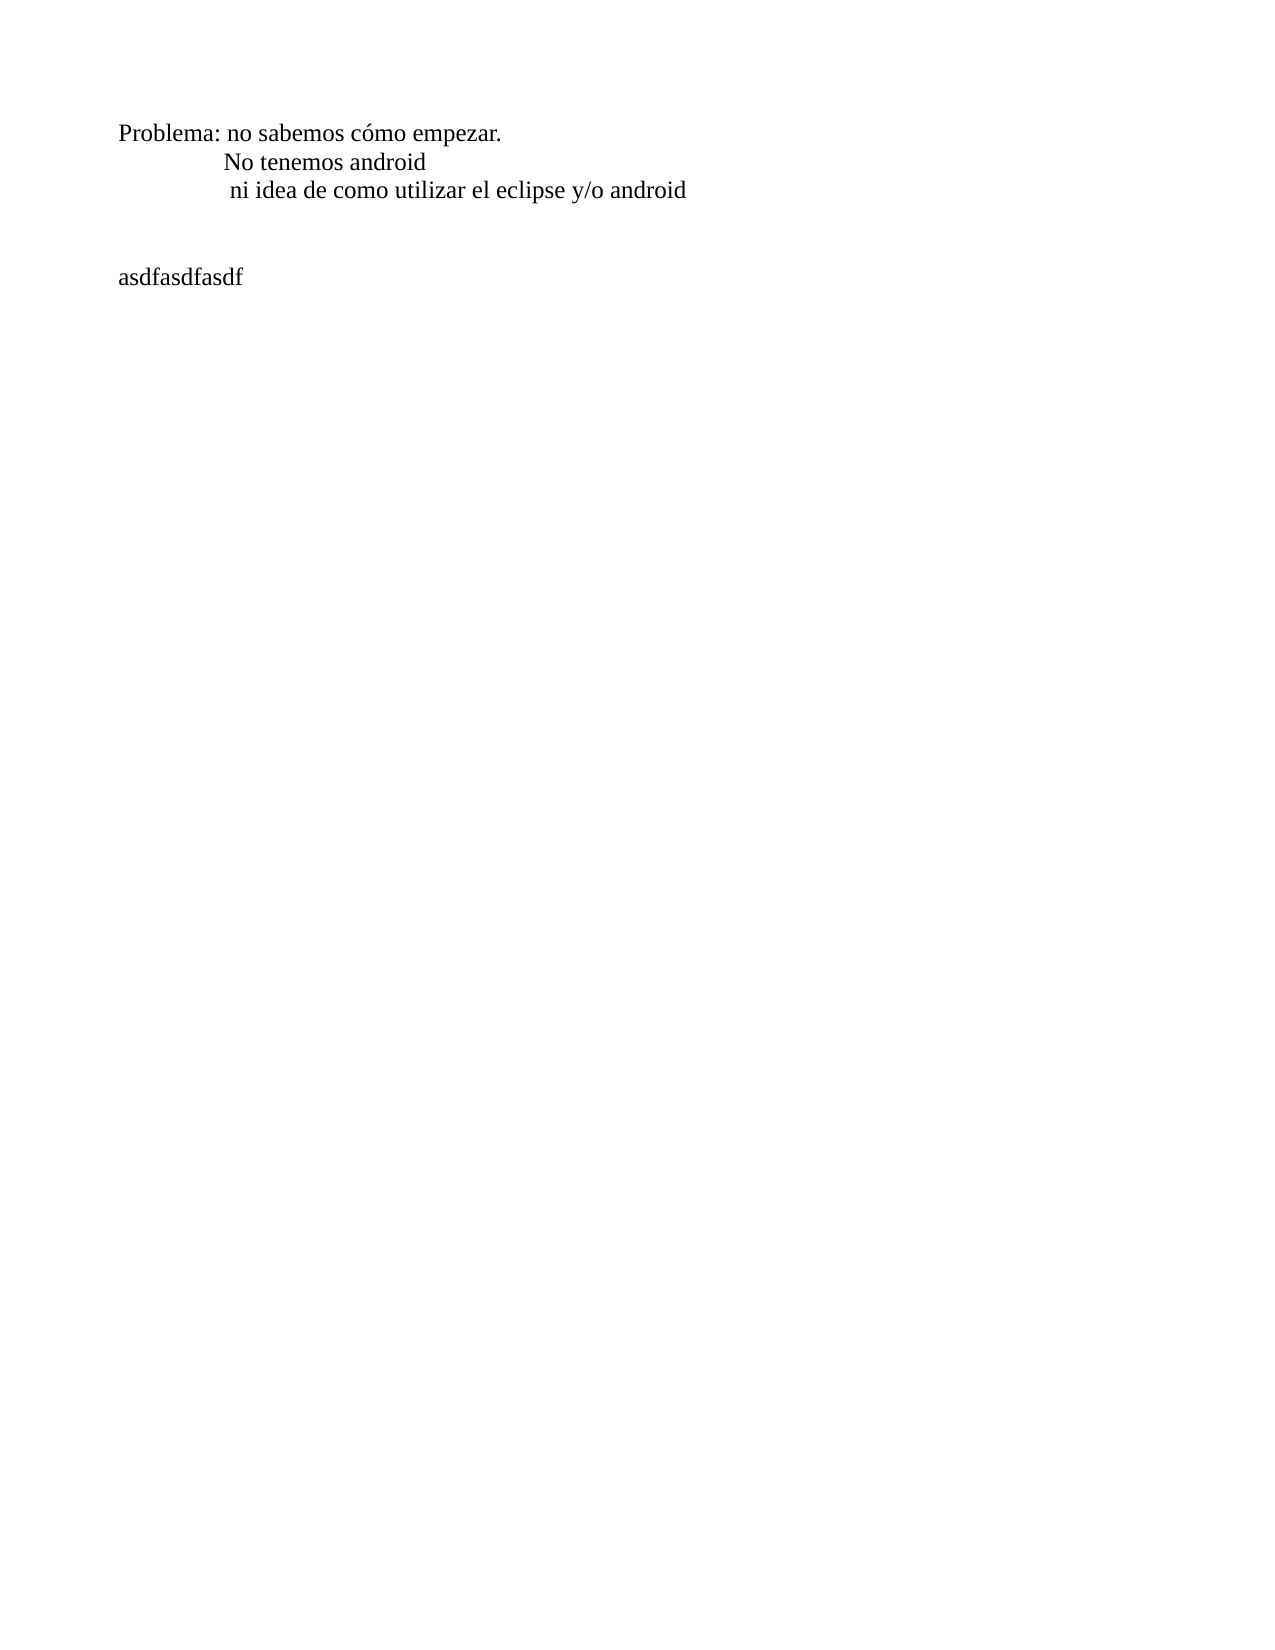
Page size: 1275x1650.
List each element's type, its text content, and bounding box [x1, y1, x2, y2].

text Problema: no sabemos cómo empezar. [118, 118, 1157, 147]
text No tenemos android [118, 147, 1157, 176]
text ni idea de como utilizar el eclipse y/o android [118, 176, 1157, 204]
text asdfasdfasdf [118, 262, 1157, 291]
